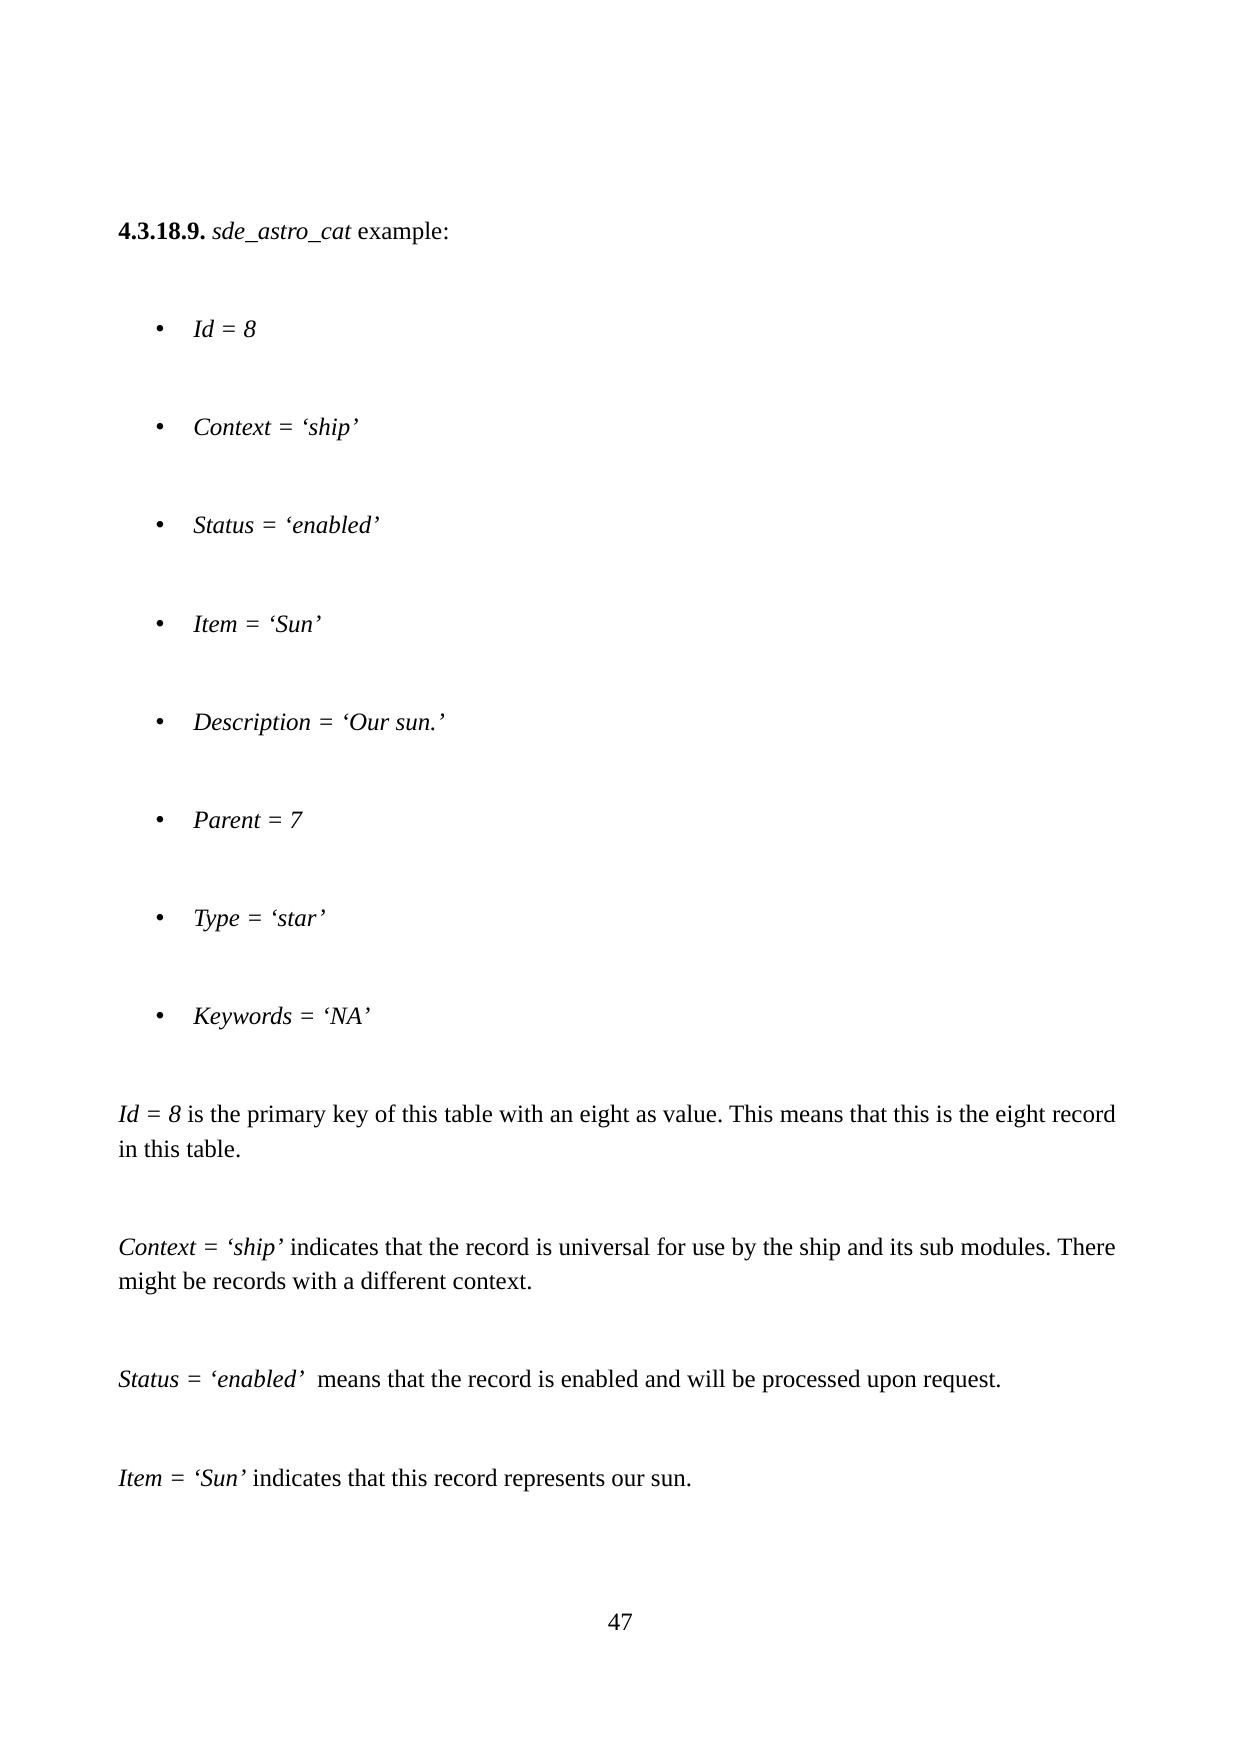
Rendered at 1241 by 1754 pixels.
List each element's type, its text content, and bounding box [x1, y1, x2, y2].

list Item = ‘Sun’ [156, 609, 1122, 637]
list Id = 8 [156, 314, 1122, 343]
text Context = ‘ship’ indicates that the record is universal for use by the ship and its sub modules. There might be records with a different context. [118, 1232, 1122, 1295]
list Description = ‘Our sun.’ [156, 707, 1122, 736]
list Type = ‘star’ [156, 903, 1122, 932]
text Status = ‘enabled’ means that the record is enabled and will be processed upon request. [118, 1364, 1122, 1393]
list Keywords = ‘NA’ [156, 1001, 1122, 1030]
text Item = ‘Sun’ indicates that this record represents our sun. [118, 1463, 1122, 1491]
list Parent = 7 [156, 805, 1122, 834]
text 4.3.18.9. sde_astro_cat example: [118, 216, 1122, 245]
text Id = 8 is the primary key of this table with an eight as value. This means that this is the eight record in this table. [118, 1099, 1122, 1163]
list Context = ‘ship’ [156, 412, 1122, 441]
list Status = ‘enabled’ [156, 511, 1122, 539]
